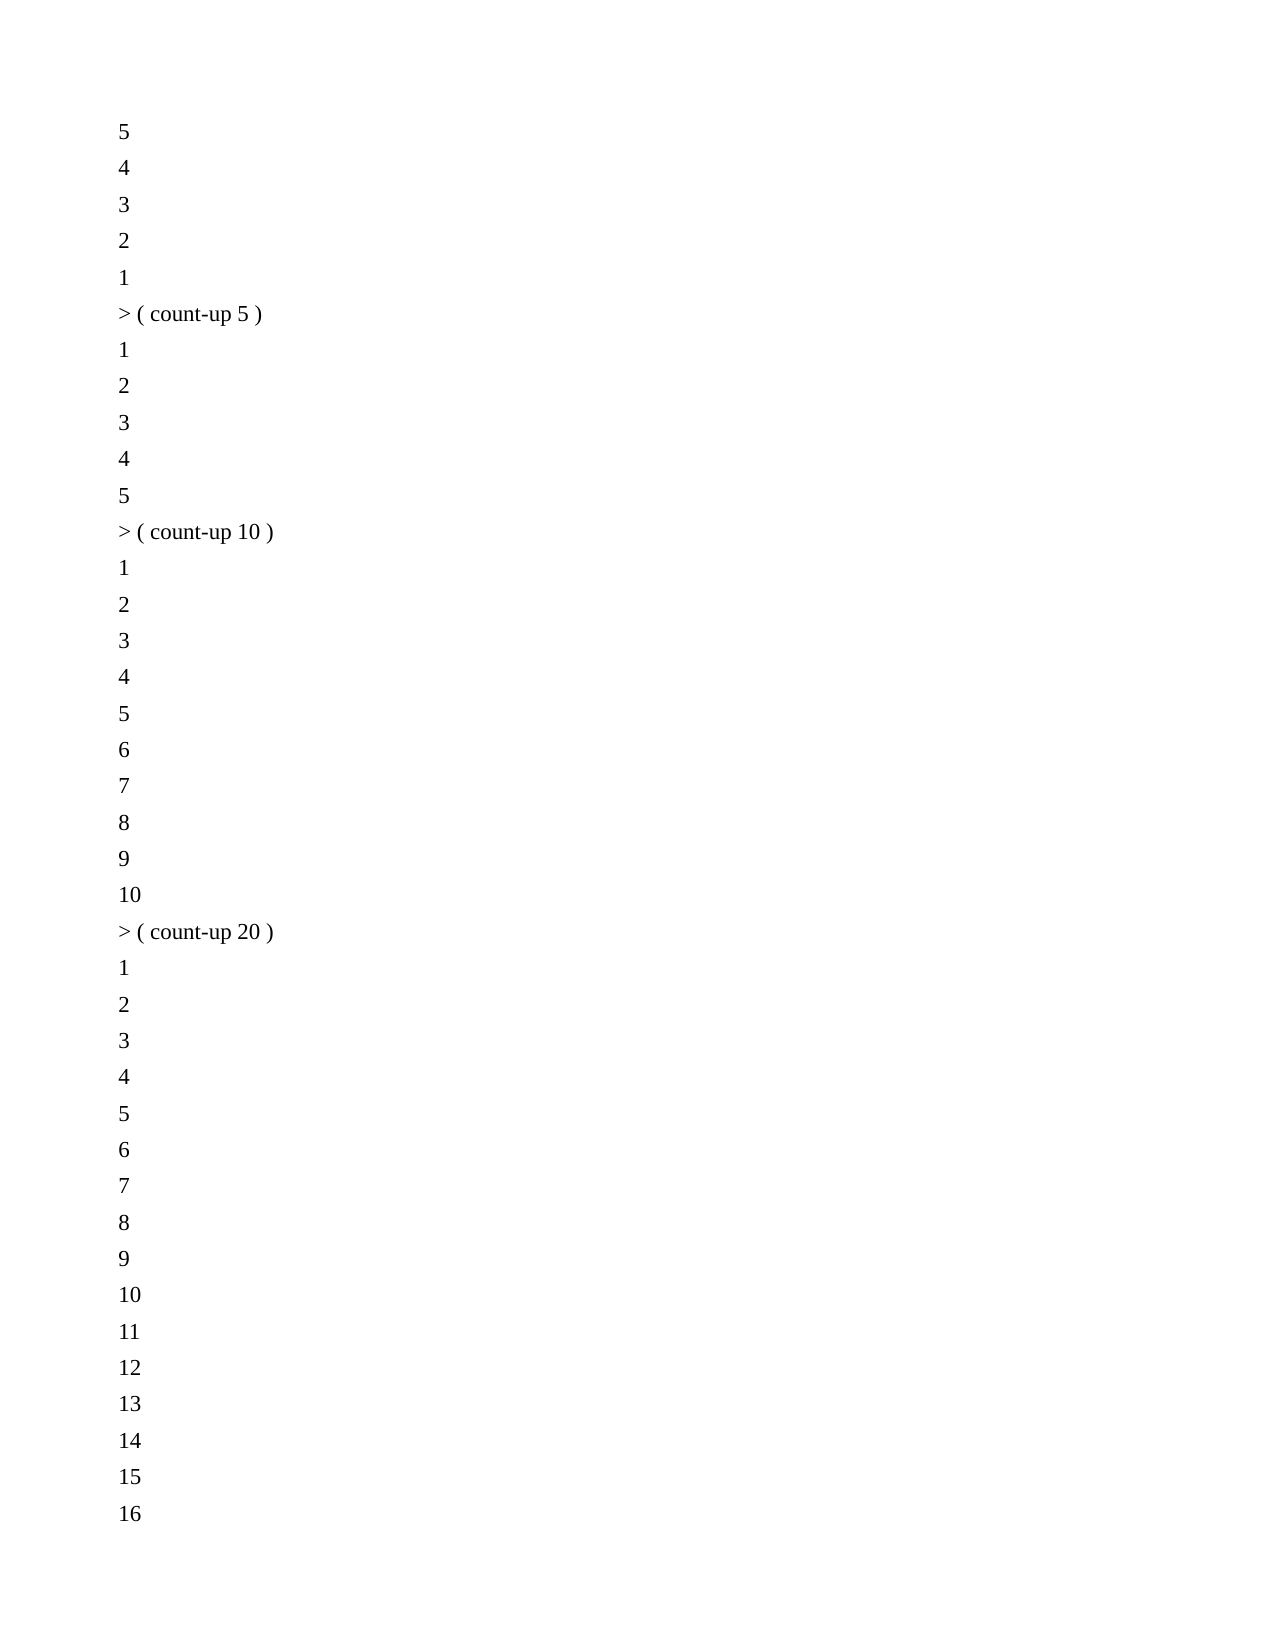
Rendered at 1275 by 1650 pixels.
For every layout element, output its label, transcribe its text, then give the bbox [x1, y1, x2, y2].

text 2 [118, 991, 1157, 1017]
text > ( count-up 10 ) [118, 518, 1157, 544]
text 5 [118, 118, 1157, 144]
text 10 [118, 1281, 1157, 1308]
text 7 [118, 772, 1157, 799]
text 4 [118, 154, 1157, 181]
text 2 [118, 373, 1157, 399]
text 10 [118, 882, 1157, 908]
text 2 [118, 227, 1157, 253]
text 4 [118, 663, 1157, 690]
text 9 [118, 845, 1157, 872]
text 4 [118, 445, 1157, 472]
text 12 [118, 1354, 1157, 1381]
text 3 [118, 409, 1157, 435]
text > ( count-up 20 ) [118, 918, 1157, 944]
text 16 [118, 1499, 1157, 1526]
text 2 [118, 591, 1157, 617]
text 4 [118, 1063, 1157, 1090]
text 15 [118, 1463, 1157, 1489]
text 3 [118, 191, 1157, 217]
text 13 [118, 1391, 1157, 1417]
text > ( count-up 5 ) [118, 300, 1157, 326]
text 14 [118, 1427, 1157, 1453]
text 1 [118, 263, 1157, 290]
text 1 [118, 554, 1157, 581]
text 5 [118, 700, 1157, 726]
text 11 [118, 1318, 1157, 1344]
text 1 [118, 954, 1157, 981]
text 7 [118, 1172, 1157, 1199]
text 6 [118, 1136, 1157, 1162]
text 5 [118, 482, 1157, 508]
text 3 [118, 1027, 1157, 1053]
text 8 [118, 1209, 1157, 1235]
text 9 [118, 1245, 1157, 1271]
text 6 [118, 736, 1157, 762]
text 3 [118, 627, 1157, 653]
text 5 [118, 1100, 1157, 1126]
text 8 [118, 809, 1157, 835]
text 1 [118, 336, 1157, 363]
